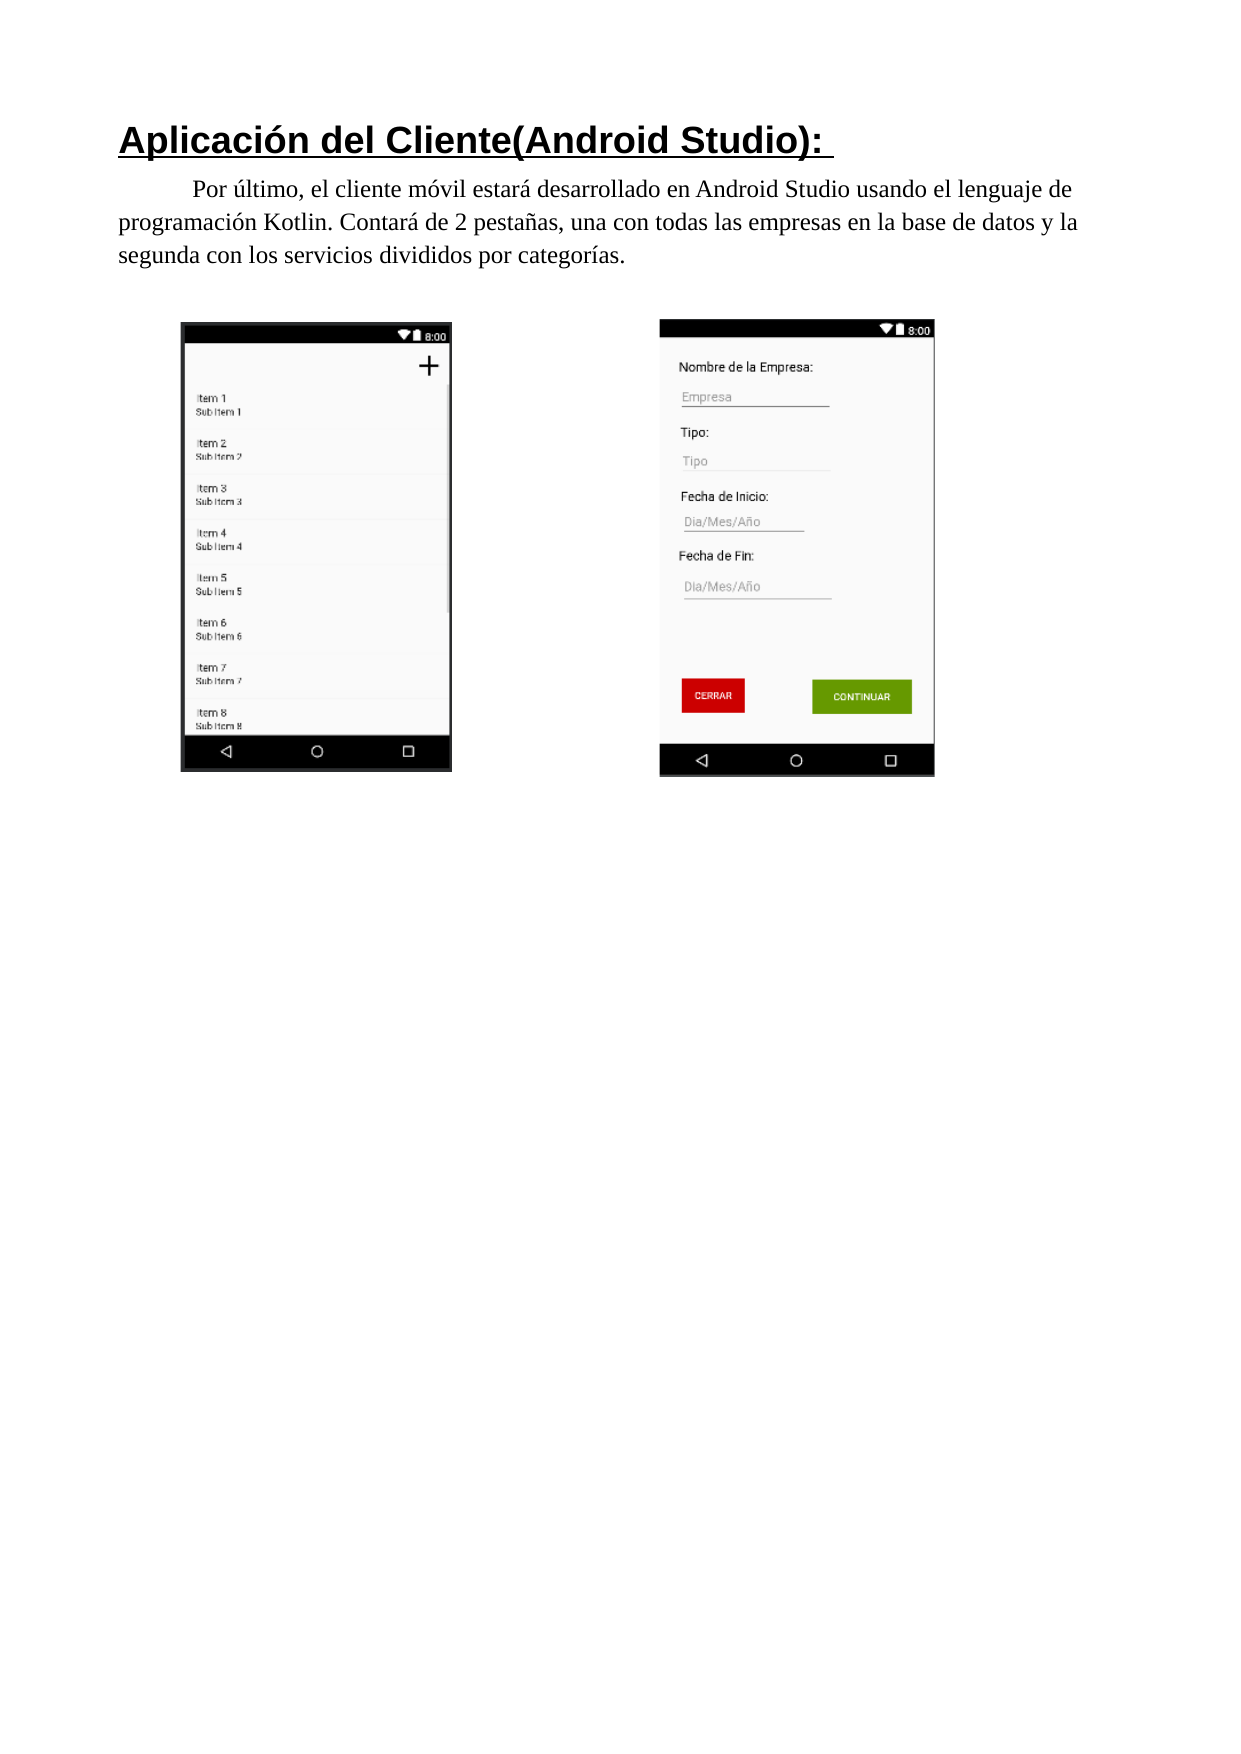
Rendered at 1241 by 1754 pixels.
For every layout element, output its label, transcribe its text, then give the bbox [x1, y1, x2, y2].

text Por último, el cliente móvil estará desarrollado en Android Studio usando el lenguaje de programación Kotlin. Contará de 2 pestañas, una con todas las empresas en la base de datos y la segunda con los servicios divididos por categorías. [118, 174, 1122, 269]
picture [180, 322, 452, 772]
subtitle Aplicación del Cliente(Android Studio): [118, 118, 1122, 162]
picture [659, 319, 935, 777]
